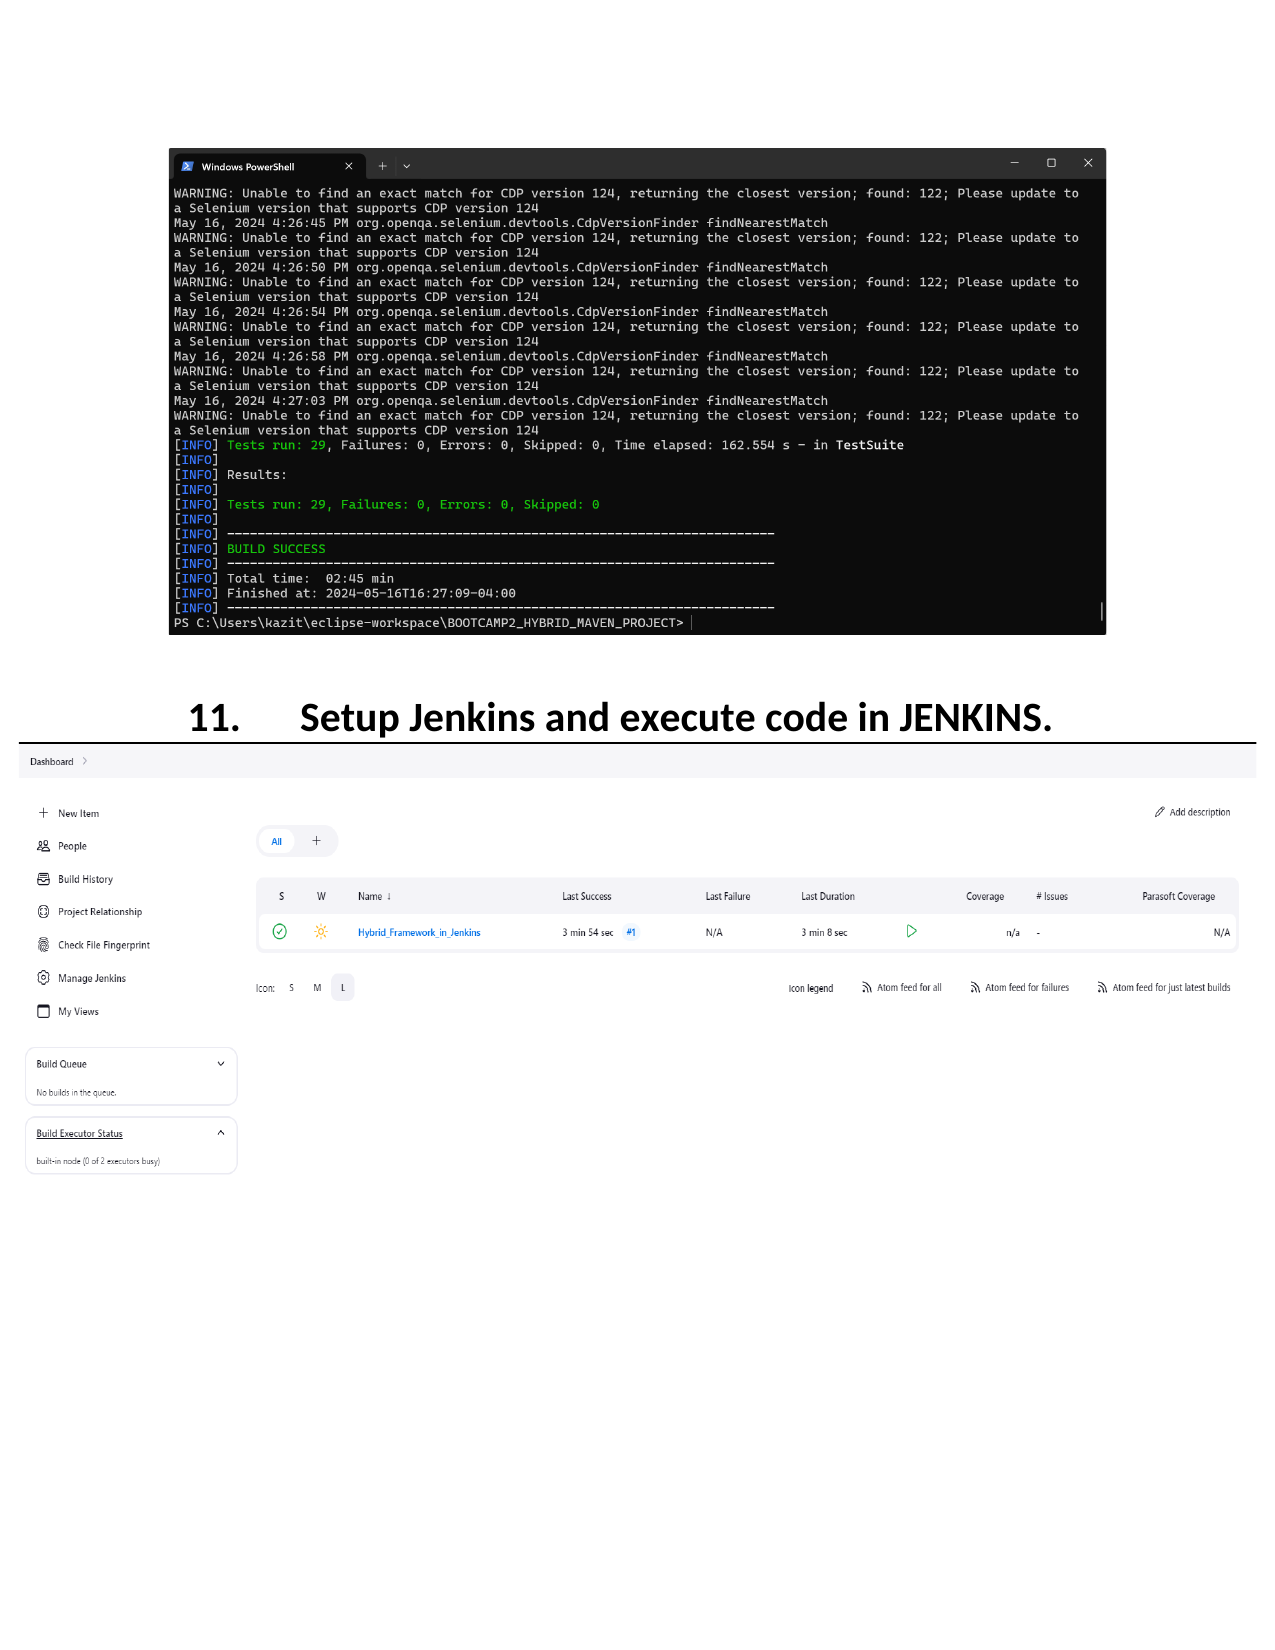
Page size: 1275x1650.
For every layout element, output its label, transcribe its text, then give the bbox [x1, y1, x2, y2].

list Setup Jenkins and execute code in JENKINS. [187, 691, 1125, 742]
picture [168, 148, 1107, 635]
picture [18, 742, 1257, 1234]
